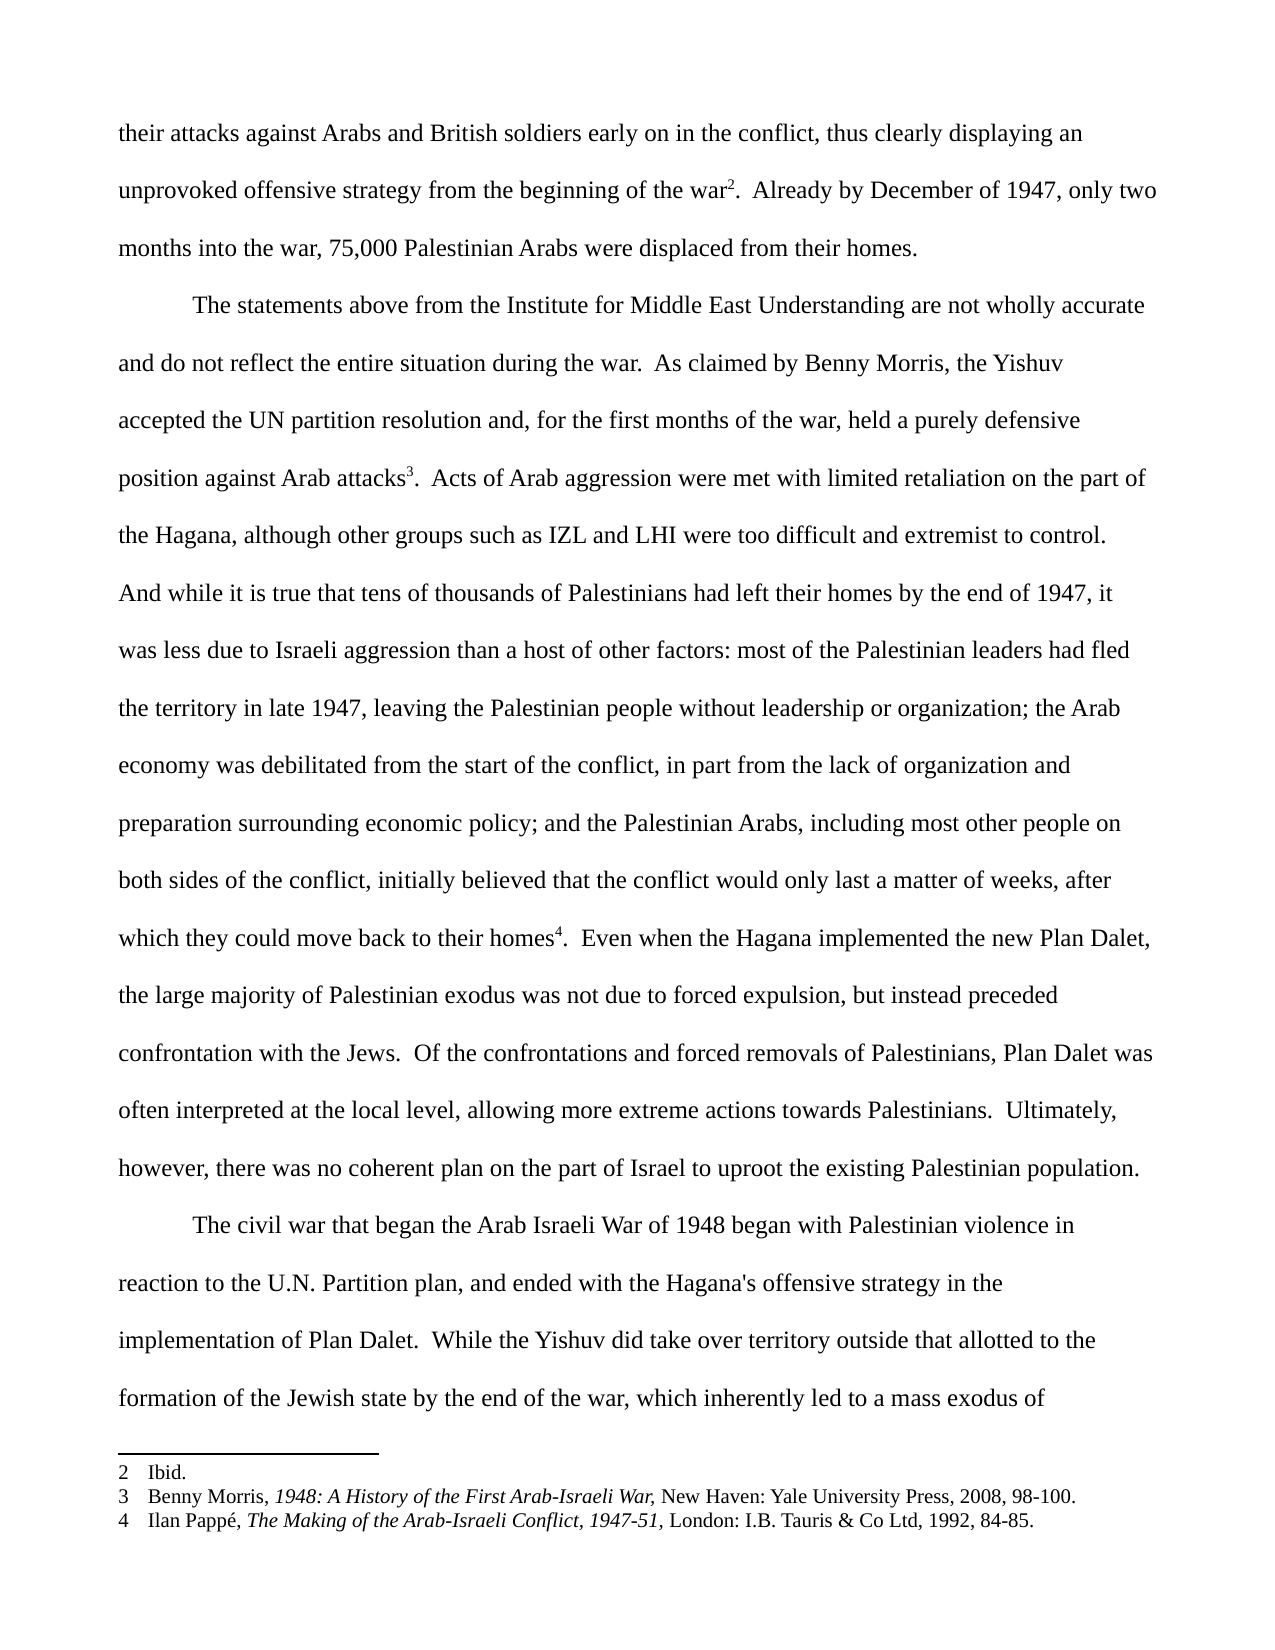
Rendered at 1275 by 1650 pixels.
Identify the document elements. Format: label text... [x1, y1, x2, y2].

text The statements above from the Institute for Middle East Understanding are not wholly accurate and do not reflect the entire situation during the war. As claimed by Benny Morris, the Yishuv accepted the UN partition resolution and, for the first months of the war, held a purely defensive position against Arab attacks. Acts of Arab aggression were met with limited retaliation on the part of the Hagana, although other groups such as IZL and LHI were too difficult and extremist to control. And while it is true that tens of thousands of Palestinians had left their homes by the end of 1947, it was less due to Israeli aggression than a host of other factors: most of the Palestinian leaders had fled the territory in late 1947, leaving the Palestinian people without leadership or organization; the Arab economy was debilitated from the start of the conflict, in part from the lack of organization and preparation surrounding economic policy; and the Palestinian Arabs, including most other people on both sides of the conflict, initially believed that the conflict would only last a matter of weeks, after which they could move back to their homes. Even when the Hagana implemented the new Plan Dalet, the large majority of Palestinian exodus was not due to forced expulsion, but instead preceded confrontation with the Jews. Of the confrontations and forced removals of Palestinians, Plan Dalet was often interpreted at the local level, allowing more extreme actions towards Palestinians. Ultimately, however, there was no coherent plan on the part of Israel to uproot the existing Palestinian population. [118, 291, 1157, 1182]
text Ilan Pappé, The Making of the Arab-Israeli Conflict, 1947-51, London: I.B. Tauris & Co Ltd, 1992, 84-85. [118, 1508, 1157, 1532]
text Ibid. [118, 1460, 1157, 1484]
text their attacks against Arabs and British soldiers early on in the conflict, thus clearly displaying an unprovoked offensive strategy from the beginning of the war. Already by December of 1947, only two months into the war, 75,000 Palestinian Arabs were displaced from their homes. [118, 118, 1157, 262]
text Benny Morris, 1948: A History of the First Arab-Israeli War, New Haven: Yale University Press, 2008, 98-100. [118, 1484, 1157, 1508]
text The civil war that began the Arab Israeli War of 1948 began with Palestinian violence in reaction to the U.N. Partition plan, and ended with the Hagana's offensive strategy in the implementation of Plan Dalet. While the Yishuv did take over territory outside that allotted to the formation of the Jewish state by the end of the war, which inherently led to a mass exodus of [118, 1211, 1157, 1412]
